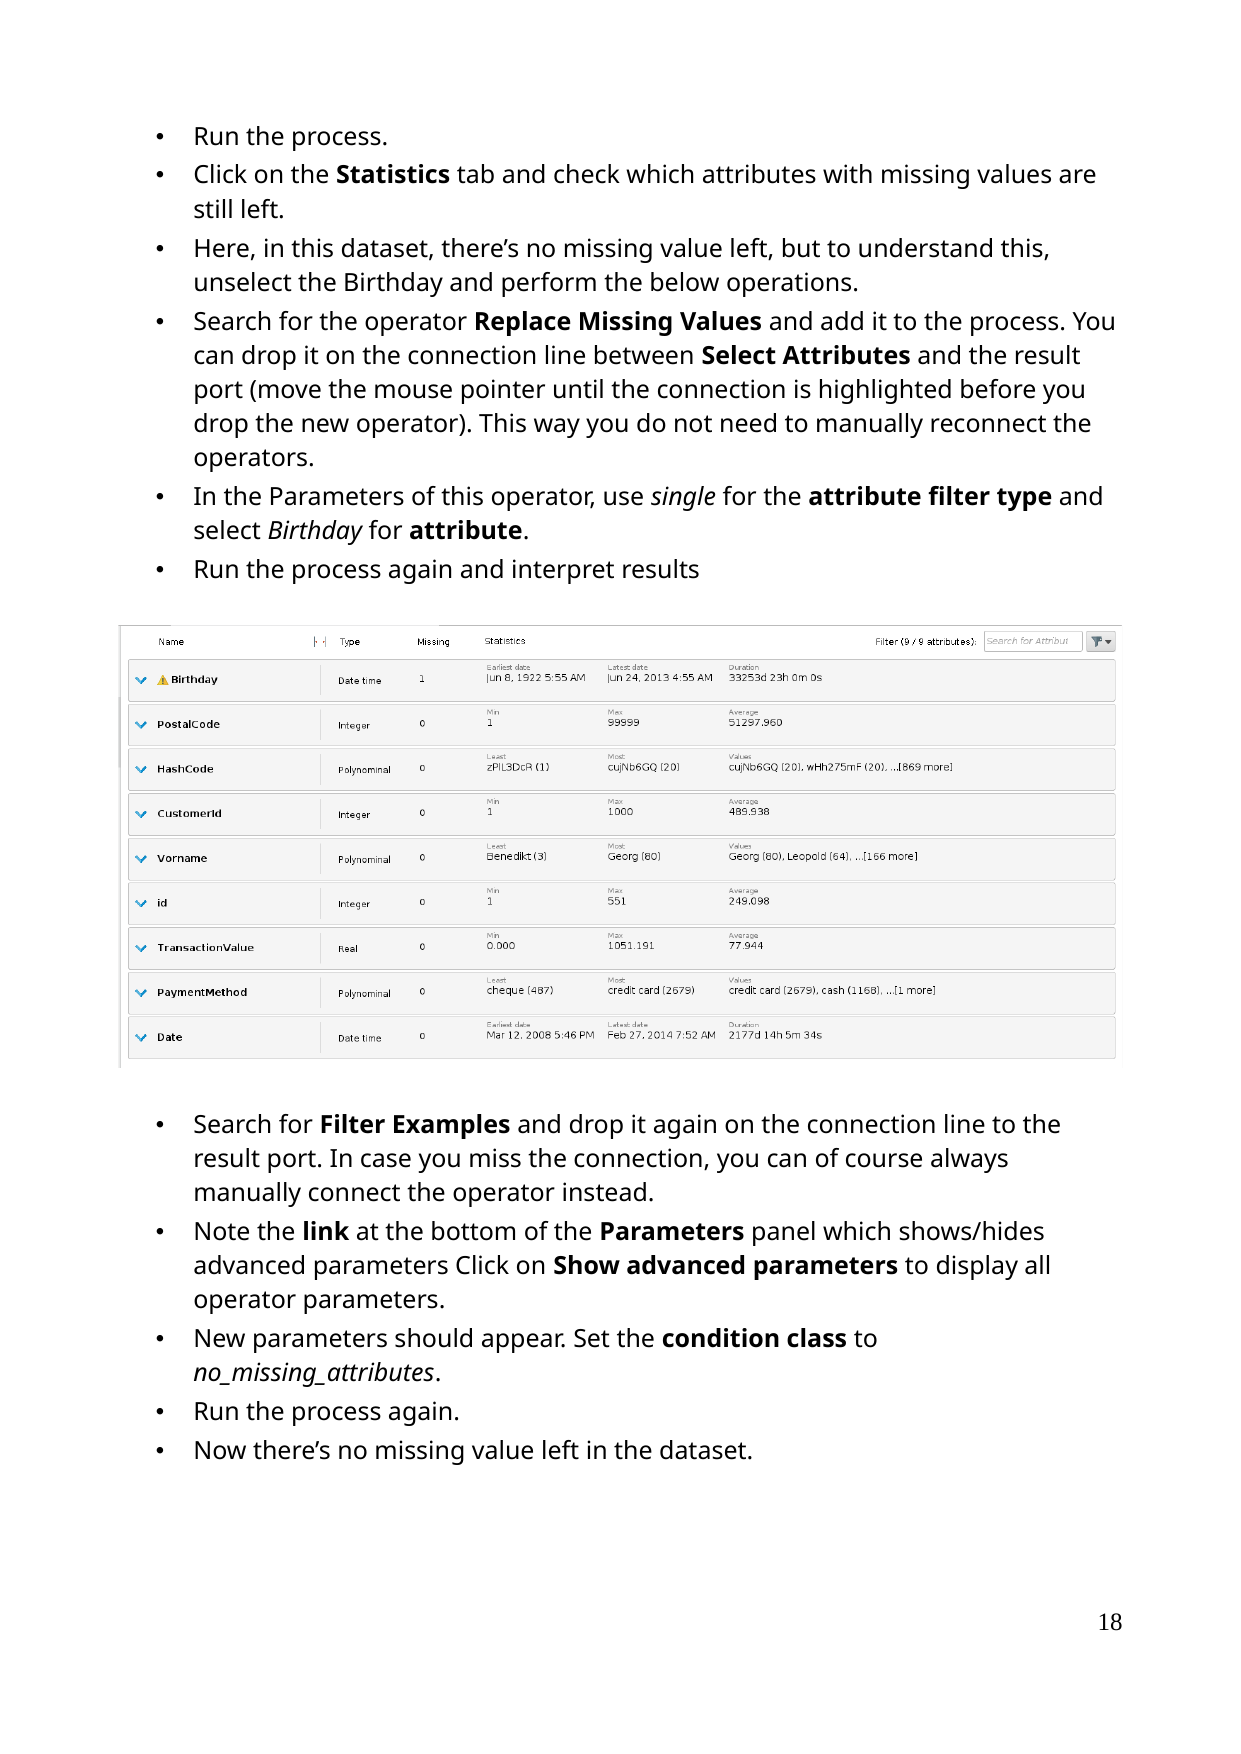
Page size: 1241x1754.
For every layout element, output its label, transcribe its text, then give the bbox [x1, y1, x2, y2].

title New parameters should appear. Set the condition class to no_missing_attributes. [156, 1321, 1122, 1389]
title Run the process again and interpret results [156, 552, 1122, 586]
title Search for the operator Replace Missing Values and add it to the process. You can drop it on the connection line between Select Attributes and the result port (move the mouse pointer until the connection is highlighted before you drop the new operator). This way you do not need to manually reconnect the operators. [156, 303, 1122, 474]
title In the Parameters of this operator, use single for the attribute filter type and select Birthday for attribute. [156, 479, 1122, 547]
title Search for Filter Examples and drop it again on the connection line to the result port. In case you miss the connection, you can of course always manually connect the operator instead. [156, 1106, 1122, 1208]
title Note the link at the bottom of the Parameters panel which shows/hides advanced parameters Click on Show advanced parameters to display all operator parameters. [156, 1213, 1122, 1316]
title Here, in this dataset, there’s no missing value left, but to understand this, unselect the Birthday and perform the below operations. [156, 230, 1122, 298]
title Run the process. [156, 118, 1122, 152]
title Now there’s no missing value left in the dataset. [156, 1433, 1122, 1467]
title Run the process again. [156, 1394, 1122, 1428]
title Click on the Statistics tab and check which attributes with missing values are still left. [156, 157, 1122, 225]
picture [118, 625, 1123, 1068]
